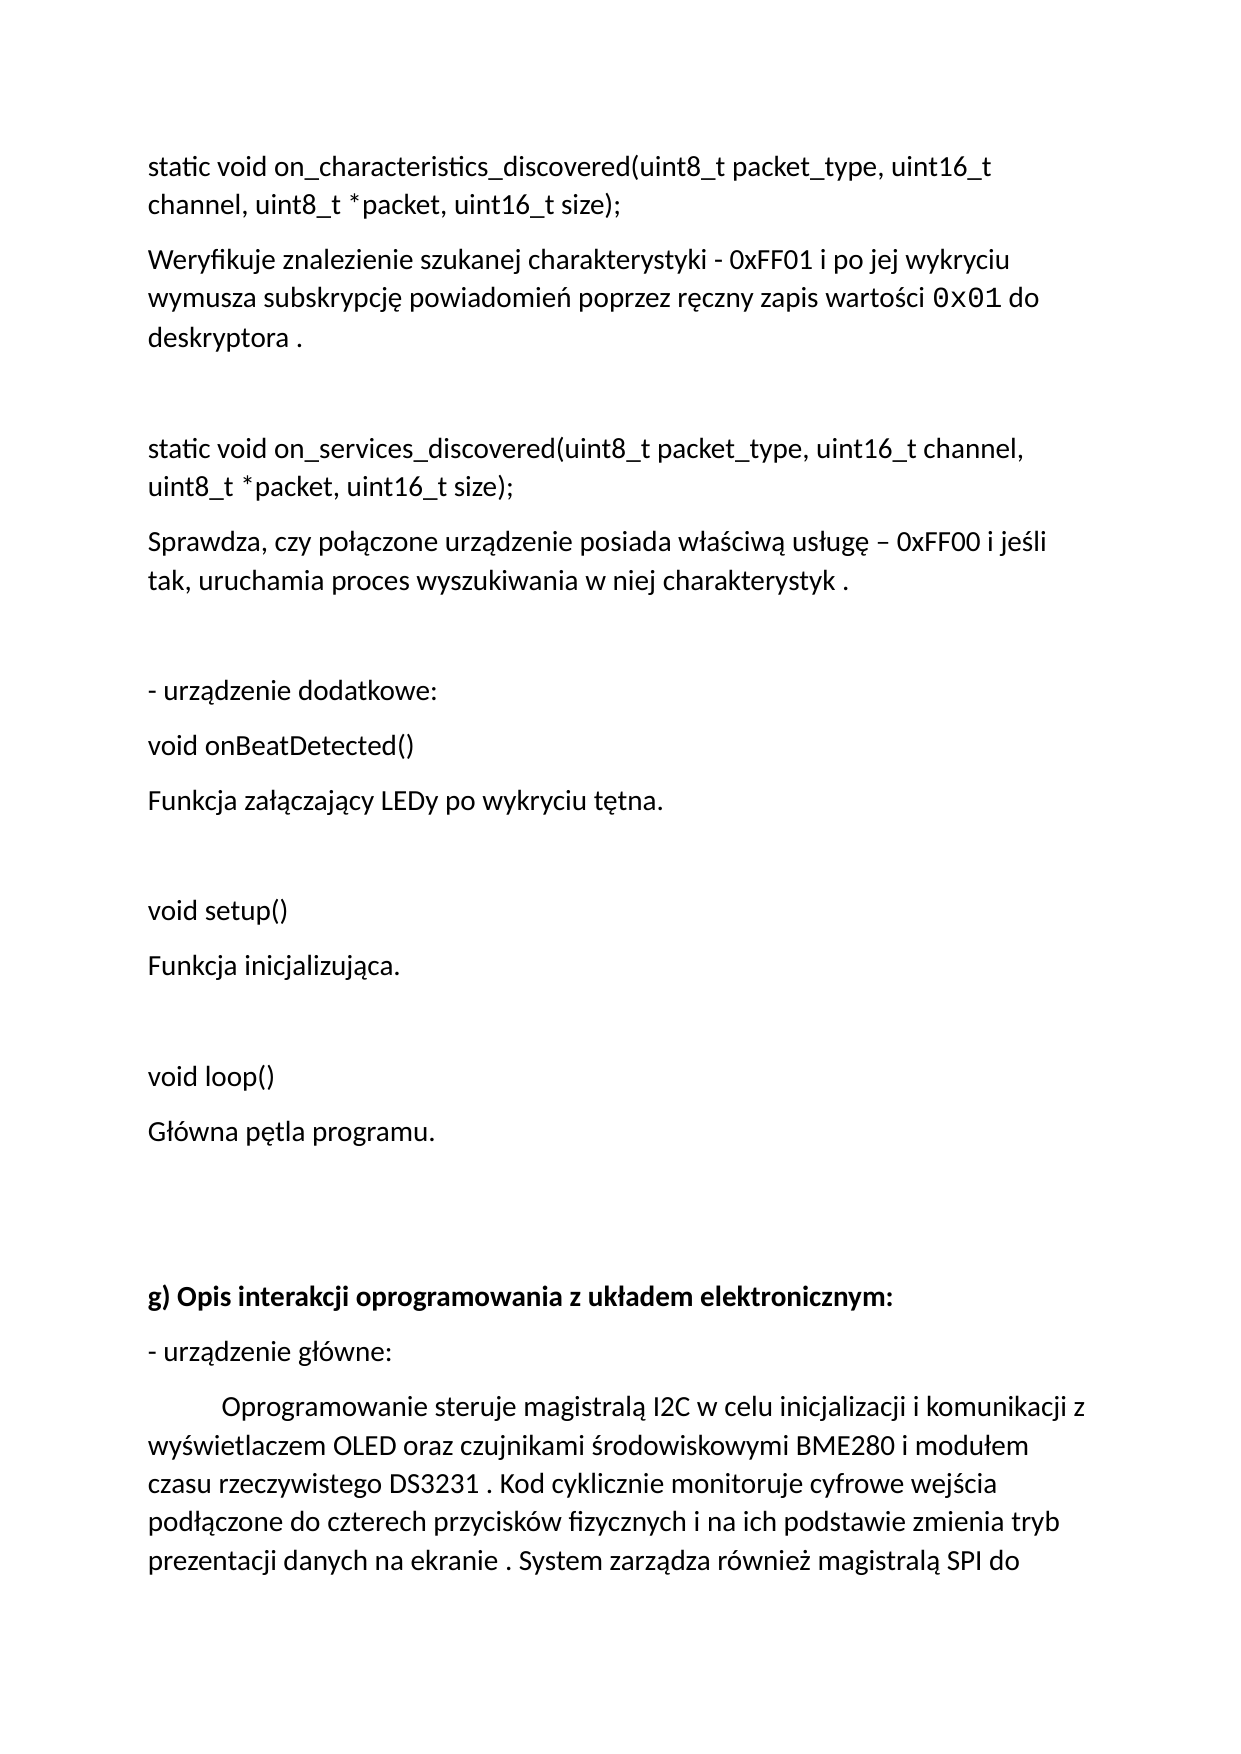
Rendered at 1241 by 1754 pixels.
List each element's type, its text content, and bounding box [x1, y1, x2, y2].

text void setup() [148, 892, 1093, 928]
text Funkcja załączający LEDy po wykryciu tętna. [148, 782, 1093, 818]
text g) Opis interakcji oprogramowania z układem elektronicznym: [148, 1278, 1093, 1314]
text - urządzenie główne: [148, 1333, 1093, 1369]
text Główna pętla programu. [148, 1113, 1093, 1148]
text static void on_services_discovered(uint8_t packet_type, uint16_t channel, uint8_t *packet, uint16_t size); [148, 430, 1093, 504]
text Sprawdza, czy połączone urządzenie posiada właściwą usługę – 0xFF00 i jeśli tak, uruchamia proces wyszukiwania w niej charakterystyk . [148, 523, 1093, 597]
text static void on_characteristics_discovered(uint8_t packet_type, uint16_t channel, uint8_t *packet, uint16_t size); [148, 148, 1093, 222]
text - urządzenie dodatkowe: [148, 672, 1093, 707]
text Weryfikuje znalezienie szukanej charakterystyki - 0xFF01 i po jej wykryciu wymusza subskrypcję powiadomień poprzez ręczny zapis wartości 0x01 do deskryptora . [148, 241, 1093, 355]
text void loop() [148, 1058, 1093, 1093]
text Funkcja inicjalizująca. [148, 947, 1093, 983]
text Oprogramowanie steruje magistralą I2C w celu inicjalizacji i komunikacji z wyświetlaczem OLED oraz czujnikami środowiskowymi BME280 i modułem czasu rzeczywistego DS3231 . Kod cyklicznie monitoruje cyfrowe wejścia podłączone do czterech przycisków fizycznych i na ich podstawie zmienia tryb prezentacji danych na ekranie . System zarządza również magistralą SPI do [148, 1388, 1093, 1578]
text void onBeatDetected() [148, 727, 1093, 763]
